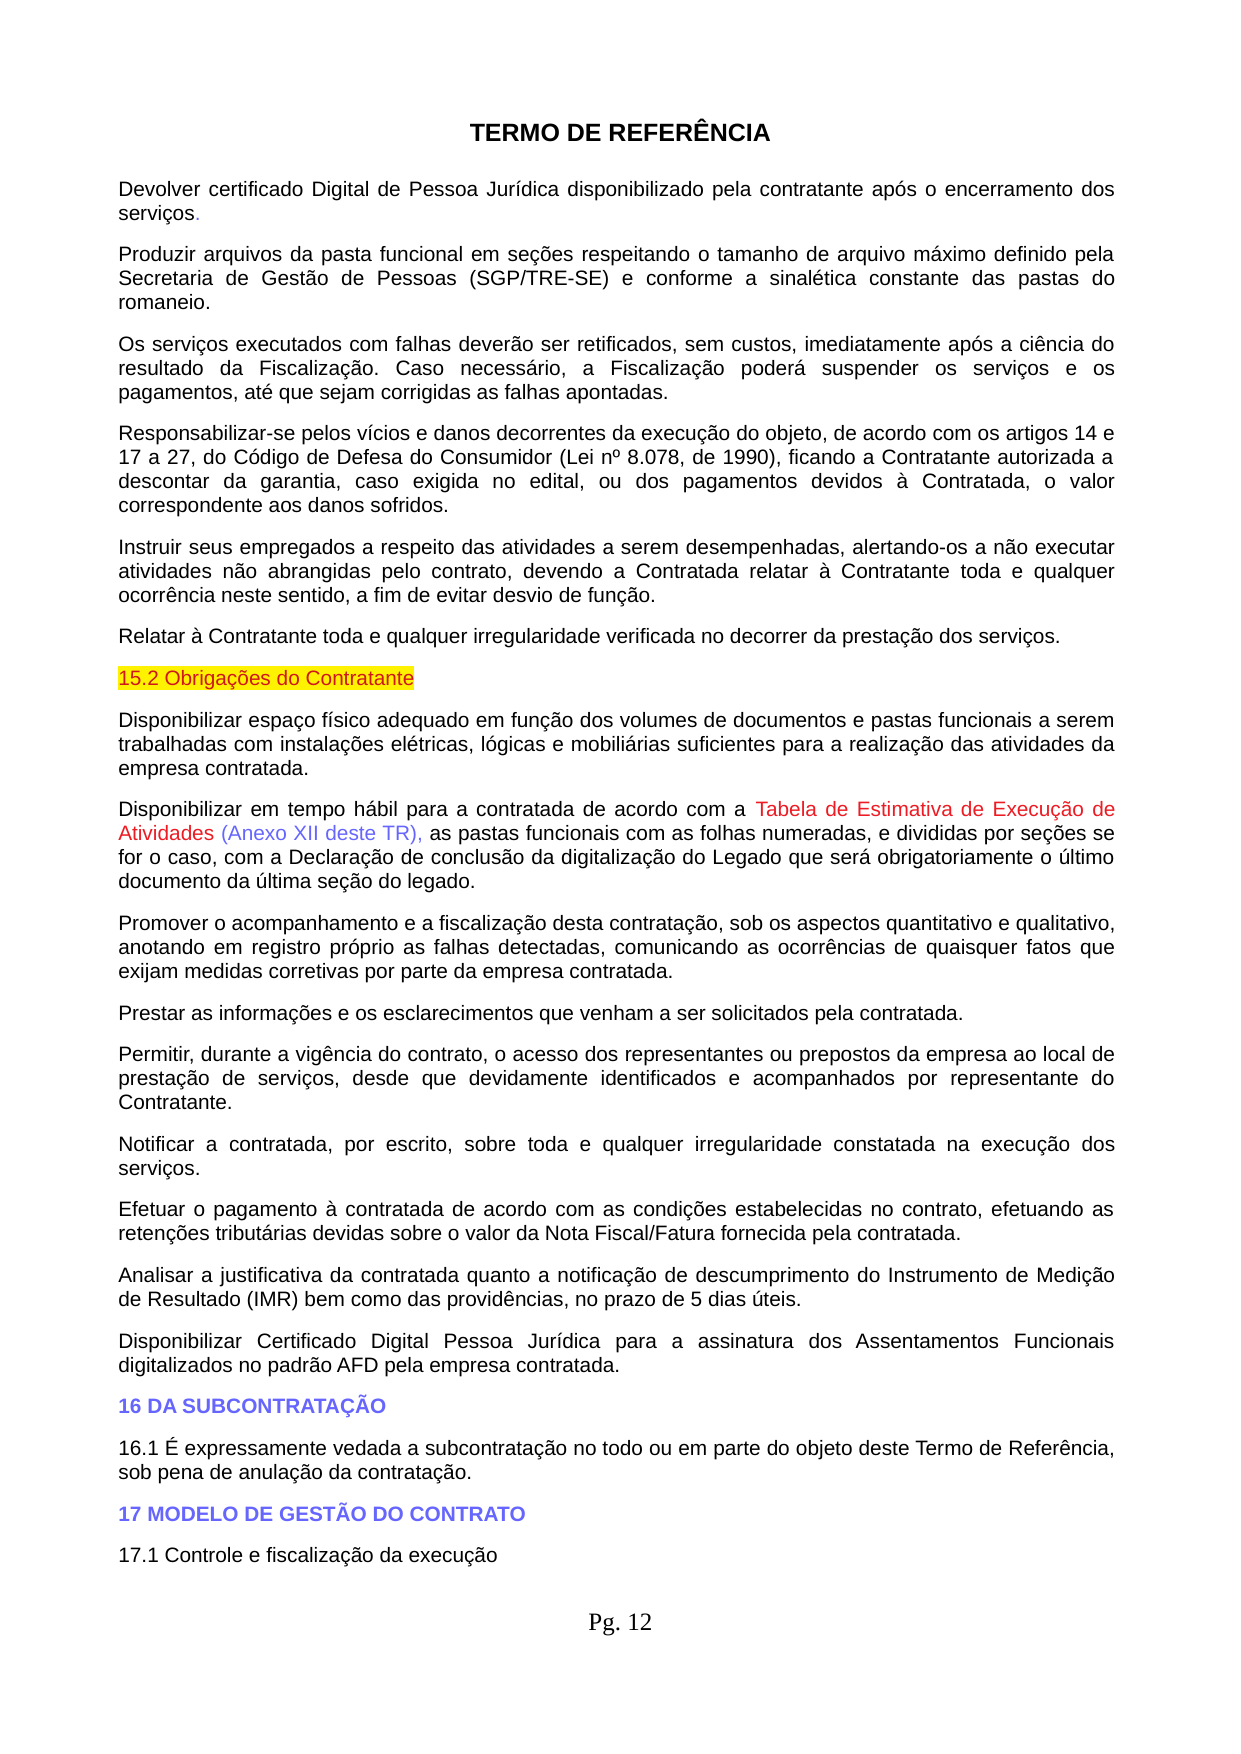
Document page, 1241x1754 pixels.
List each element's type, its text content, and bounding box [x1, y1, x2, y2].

text Efetuar o pagamento à contratada de acordo com as condições estabelecidas no contrato, efetuando as retenções tributárias devidas sobre o valor da Nota Fiscal/Fatura fornecida pela contratada. [118, 1197, 1116, 1245]
text Promover o acompanhamento e a fiscalização desta contratação, sob os aspectos quantitativo e qualitativo, anotando em registro próprio as falhas detectadas, comunicando as ocorrências de quaisquer fatos que exijam medidas corretivas por parte da empresa contratada. [118, 911, 1116, 983]
text Disponibilizar em tempo hábil para a contratada de acordo com a Tabela de Estimativa de Execução de Atividades (Anexo XII deste TR), as pastas funcionais com as folhas numeradas, e divididas por seções se for o caso, com a Declaração de conclusão da digitalização do Legado que será obrigatoriamente o último documento da última seção do legado. [118, 797, 1116, 893]
text 15.2 Obrigações do Contratante [118, 666, 1116, 690]
text 16 DA SUBCONTRATAÇÃO [118, 1394, 1116, 1418]
text Instruir seus empregados a respeito das atividades a serem desempenhadas, alertando-os a não executar atividades não abrangidas pelo contrato, devendo a Contratada relatar à Contratante toda e qualquer ocorrência neste sentido, a fim de evitar desvio de função. [118, 535, 1116, 607]
text Notificar a contratada, por escrito, sobre toda e qualquer irregularidade constatada na execução dos serviços. [118, 1132, 1116, 1179]
text Prestar as informações e os esclarecimentos que venham a ser solicitados pela contratada. [118, 1000, 1116, 1024]
text Devolver certificado Digital de Pessoa Jurídica disponibilizado pela contratante após o encerramento dos serviços. [118, 176, 1116, 224]
text Permitir, durante a vigência do contrato, o acesso dos representantes ou prepostos da empresa ao local de prestação de serviços, desde que devidamente identificados e acompanhados por representante do Contratante. [118, 1042, 1116, 1114]
text Disponibilizar espaço físico adequado em função dos volumes de documentos e pastas funcionais a serem trabalhadas com instalações elétricas, lógicas e mobiliárias suficientes para a realização das atividades da empresa contratada. [118, 708, 1116, 779]
text Produzir arquivos da pasta funcional em seções respeitando o tamanho de arquivo máximo definido pela Secretaria de Gestão de Pessoas (SGP/TRE-SE) e conforme a sinalética constante das pastas do romaneio. [118, 242, 1116, 314]
text 17 MODELO DE GESTÃO DO CONTRATO [118, 1501, 1116, 1525]
text Analisar a justificativa da contratada quanto a notificação de descumprimento do Instrumento de Medição de Resultado (IMR) bem como das providências, no prazo de 5 dias úteis. [118, 1263, 1116, 1311]
text Responsabilizar-se pelos vícios e danos decorrentes da execução do objeto, de acordo com os artigos 14 e 17 a 27, do Código de Defesa do Consumidor (Lei nº 8.078, de 1990), ficando a Contratante autorizada a descontar da garantia, caso exigida no edital, ou dos pagamentos devidos à Contratada, o valor correspondente aos danos sofridos. [118, 421, 1116, 517]
text Relatar à Contratante toda e qualquer irregularidade verificada no decorrer da prestação dos serviços. [118, 624, 1116, 648]
text 17.1 Controle e fiscalização da execução [118, 1543, 1116, 1567]
text Os serviços executados com falhas deverão ser retificados, sem custos, imediatamente após a ciência do resultado da Fiscalização. Caso necessário, a Fiscalização poderá suspender os serviços e os pagamentos, até que sejam corrigidas as falhas apontadas. [118, 332, 1116, 403]
text Disponibilizar Certificado Digital Pessoa Jurídica para a assinatura dos Assentamentos Funcionais digitalizados no padrão AFD pela empresa contratada. [118, 1328, 1116, 1376]
text 16.1 É expressamente vedada a subcontratação no todo ou em parte do objeto deste Termo de Referência, sob pena de anulação da contratação. [118, 1436, 1116, 1484]
